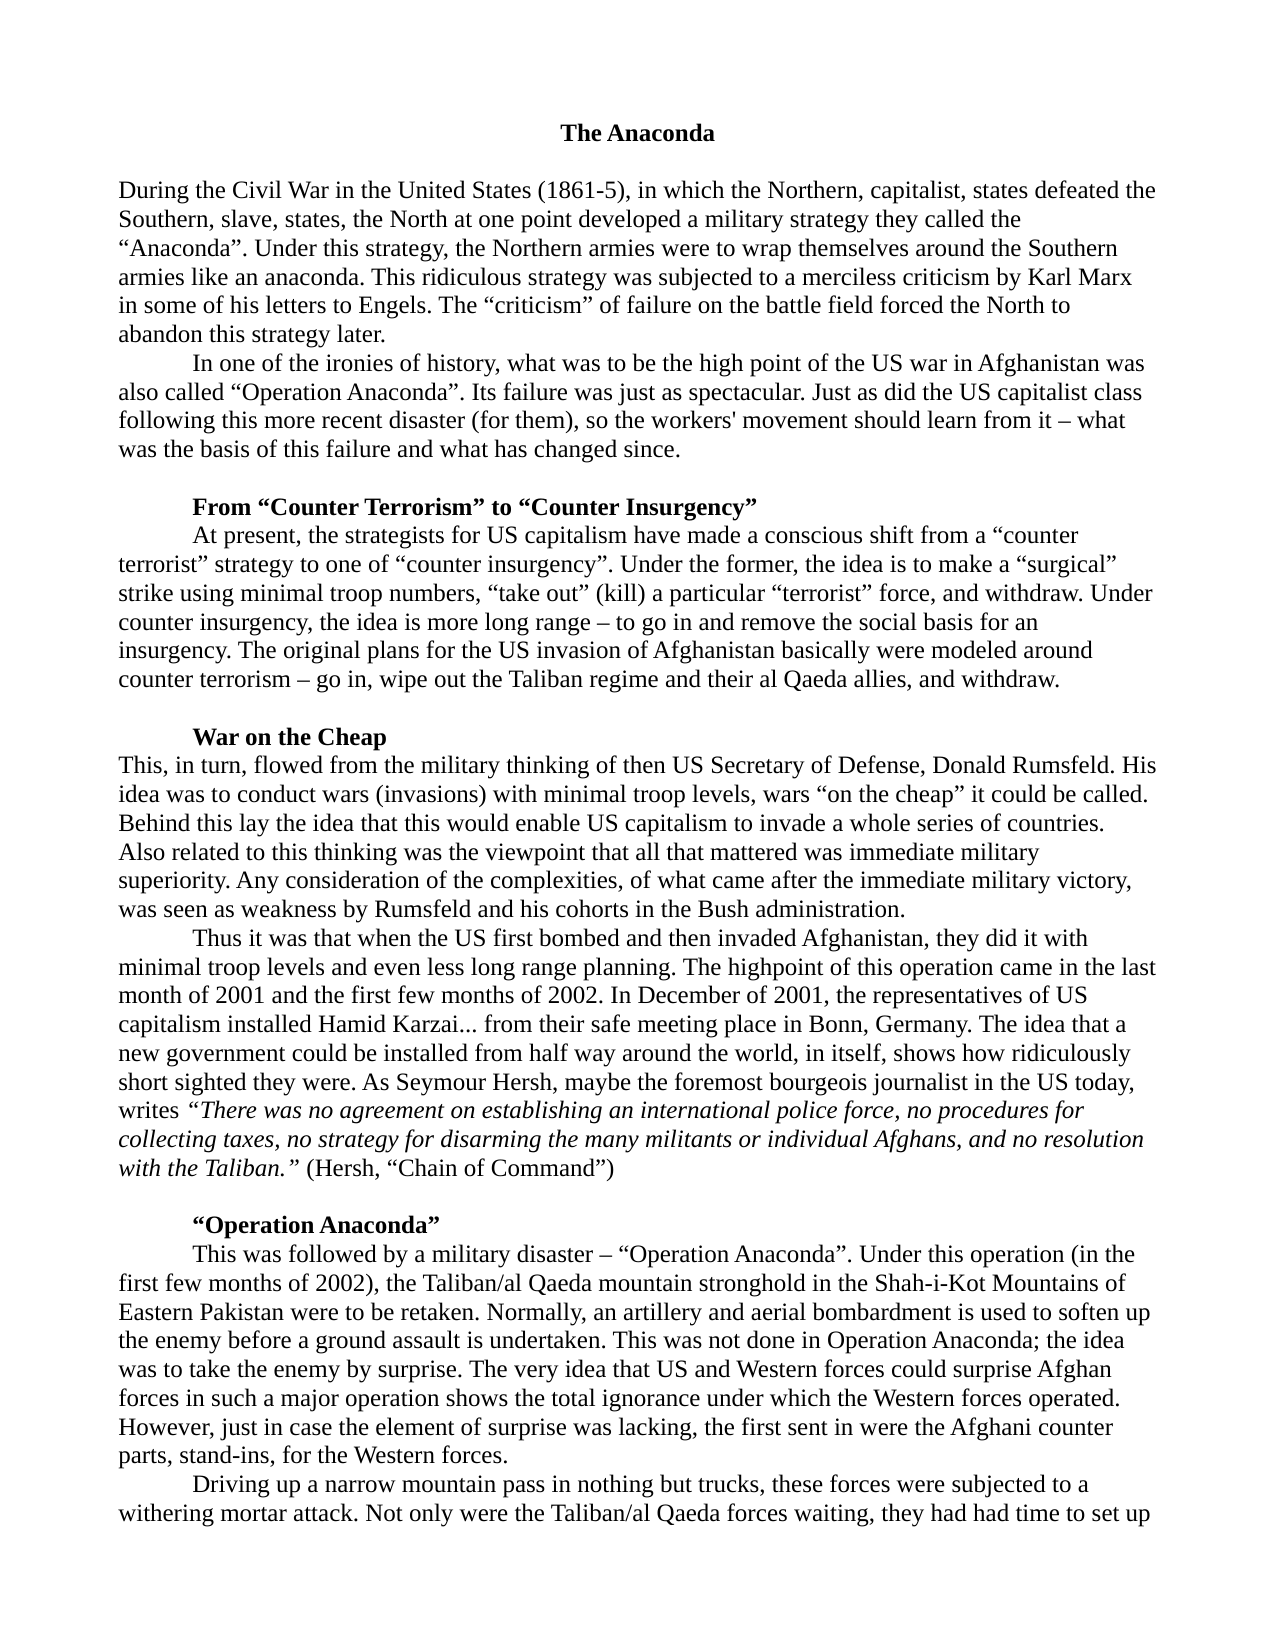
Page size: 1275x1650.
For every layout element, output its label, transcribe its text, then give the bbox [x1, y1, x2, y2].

text From “Counter Terrorism” to “Counter Insurgency” [118, 492, 1157, 521]
text Thus it was that when the US first bombed and then invaded Afghanistan, they did it with minimal troop levels and even less long range planning. The highpoint of this operation came in the last month of 2001 and the first few months of 2002. In December of 2001, the representatives of US capitalism installed Hamid Karzai... from their safe meeting place in Bonn, Germany. The idea that a new government could be installed from half way around the world, in itself, shows how ridiculously short sighted they were. As Seymour Hersh, maybe the foremost bourgeois journalist in the US today, writes “There was no agreement on establishing an international police force, no procedures for collecting taxes, no strategy for disarming the many militants or individual Afghans, and no resolution with the Taliban.” (Hersh, “Chain of Command”) [118, 923, 1157, 1182]
text “Operation Anaconda” [118, 1211, 1157, 1239]
text Driving up a narrow mountain pass in nothing but trucks, these forces were subjected to a withering mortar attack. Not only were the Taliban/al Qaeda forces waiting, they had had time to set up [118, 1469, 1157, 1527]
text During the Civil War in the United States (1861-5), in which the Northern, capitalist, states defeated the Southern, slave, states, the North at one point developed a military strategy they called the “Anaconda”. Under this strategy, the Northern armies were to wrap themselves around the Southern armies like an anaconda. This ridiculous strategy was subjected to a merciless criticism by Karl Marx in some of his letters to Engels. The “criticism” of failure on the battle field forced the North to abandon this strategy later. [118, 176, 1157, 348]
text This, in turn, flowed from the military thinking of then US Secretary of Defense, Donald Rumsfeld. His idea was to conduct wars (invasions) with minimal troop levels, wars “on the cheap” it could be called. Behind this lay the idea that this would enable US capitalism to invade a whole series of countries. Also related to this thinking was the viewpoint that all that mattered was immediate military superiority. Any consideration of the complexities, of what came after the immediate military victory, was seen as weakness by Rumsfeld and his cohorts in the Bush administration. [118, 751, 1157, 923]
text This was followed by a military disaster – “Operation Anaconda”. Under this operation (in the first few months of 2002), the Taliban/al Qaeda mountain stronghold in the Shah-i-Kot Mountains of Eastern Pakistan were to be retaken. Normally, an artillery and aerial bombardment is used to soften up the enemy before a ground assault is undertaken. This was not done in Operation Anaconda; the idea was to take the enemy by surprise. The very idea that US and Western forces could surprise Afghan forces in such a major operation shows the total ignorance under which the Western forces operated. However, just in case the element of surprise was lacking, the first sent in were the Afghani counter parts, stand-ins, for the Western forces. [118, 1239, 1157, 1469]
text In one of the ironies of history, what was to be the high point of the US war in Afghanistan was also called “Operation Anaconda”. Its failure was just as spectacular. Just as did the US capitalist class following this more recent disaster (for them), so the workers' movement should learn from it – what was the basis of this failure and what has changed since. [118, 348, 1157, 463]
text The Anaconda [118, 118, 1157, 147]
text War on the Cheap [118, 722, 1157, 751]
text At present, the strategists for US capitalism have made a conscious shift from a “counter terrorist” strategy to one of “counter insurgency”. Under the former, the idea is to make a “surgical” strike using minimal troop numbers, “take out” (kill) a particular “terrorist” force, and withdraw. Under counter insurgency, the idea is more long range – to go in and remove the social basis for an insurgency. The original plans for the US invasion of Afghanistan basically were modeled around counter terrorism – go in, wipe out the Taliban regime and their al Qaeda allies, and withdraw. [118, 521, 1157, 693]
